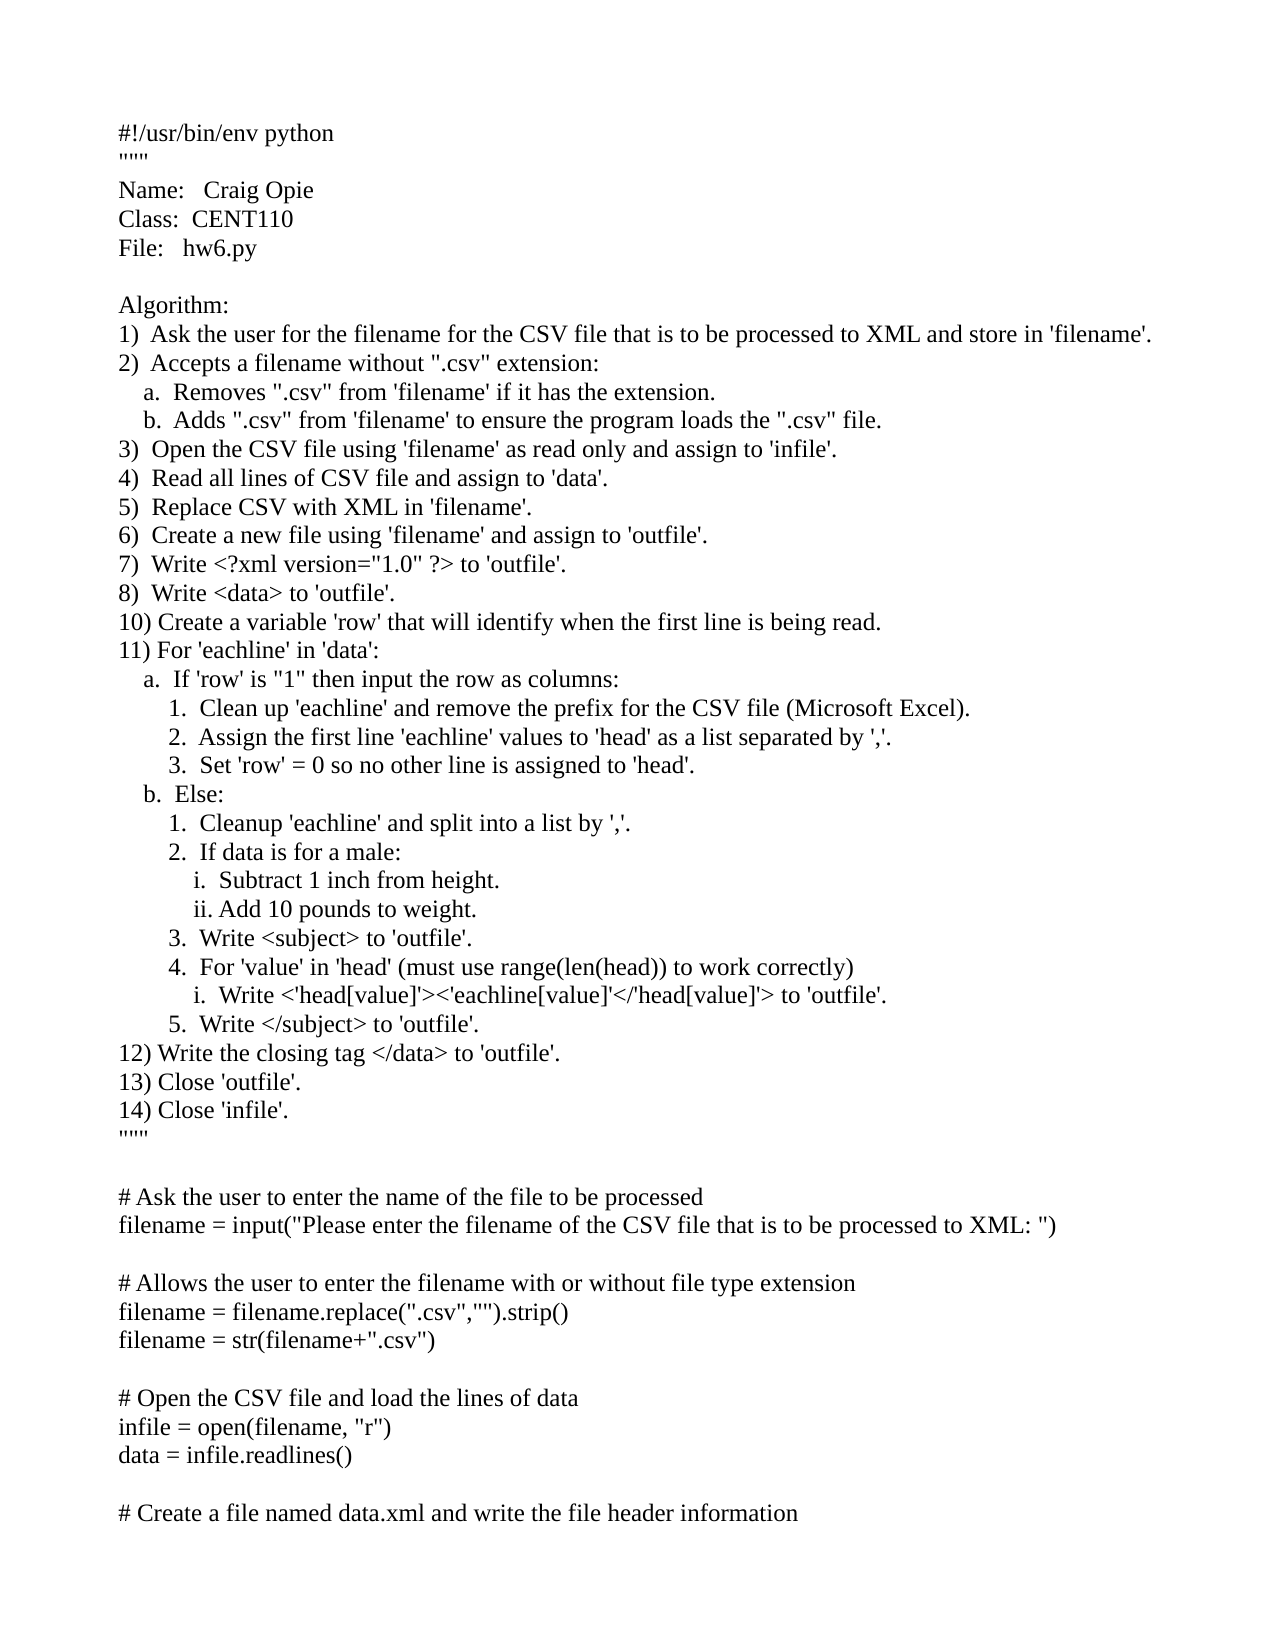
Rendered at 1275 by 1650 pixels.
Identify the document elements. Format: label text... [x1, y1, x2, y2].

text 1. Clean up 'eachline' and remove the prefix for the CSV file (Microsoft Excel). [118, 693, 1157, 722]
text b. Adds ".csv" from 'filename' to ensure the program loads the ".csv" file. [118, 406, 1157, 434]
text # Allows the user to enter the filename with or without file type extension [118, 1268, 1157, 1297]
text i. Subtract 1 inch from height. [118, 866, 1157, 894]
text 5. Write </subject> to 'outfile'. [118, 1009, 1157, 1038]
text Class: CENT110 [118, 204, 1157, 233]
text 2. If data is for a male: [118, 837, 1157, 866]
text 14) Close 'infile'. [118, 1096, 1157, 1124]
text 1) Ask the user for the filename for the CSV file that is to be processed to XML and store in 'filename'. [118, 319, 1157, 348]
text Name: Craig Opie [118, 176, 1157, 204]
text ii. Add 10 pounds to weight. [118, 894, 1157, 923]
text 1. Cleanup 'eachline' and split into a list by ','. [118, 808, 1157, 837]
text a. If 'row' is "1" then input the row as columns: [118, 664, 1157, 693]
text a. Removes ".csv" from 'filename' if it has the extension. [118, 377, 1157, 406]
text 7) Write <?xml version="1.0" ?> to 'outfile'. [118, 549, 1157, 578]
text infile = open(filename, "r") [118, 1412, 1157, 1441]
text 6) Create a new file using 'filename' and assign to 'outfile'. [118, 521, 1157, 549]
text 2) Accepts a filename without ".csv" extension: [118, 348, 1157, 377]
text 4) Read all lines of CSV file and assign to 'data'. [118, 463, 1157, 492]
text 2. Assign the first line 'eachline' values to 'head' as a list separated by ','. [118, 722, 1157, 751]
text b. Else: [118, 779, 1157, 808]
text File: hw6.py [118, 233, 1157, 262]
text data = infile.readlines() [118, 1441, 1157, 1469]
text 4. For 'value' in 'head' (must use range(len(head)) to work correctly) [118, 952, 1157, 981]
text #!/usr/bin/env python [118, 118, 1157, 147]
text i. Write <'head[value]'><'eachline[value]'</'head[value]'> to 'outfile'. [118, 981, 1157, 1009]
text Algorithm: [118, 291, 1157, 319]
text # Ask the user to enter the name of the file to be processed [118, 1182, 1157, 1211]
text """ [118, 1124, 1157, 1153]
text # Open the CSV file and load the lines of data [118, 1383, 1157, 1412]
text 10) Create a variable 'row' that will identify when the first line is being read. [118, 607, 1157, 636]
text 3. Set 'row' = 0 so no other line is assigned to 'head'. [118, 751, 1157, 779]
text 3) Open the CSV file using 'filename' as read only and assign to 'infile'. [118, 434, 1157, 463]
text 11) For 'eachline' in 'data': [118, 636, 1157, 664]
text 5) Replace CSV with XML in 'filename'. [118, 492, 1157, 521]
text 13) Close 'outfile'. [118, 1067, 1157, 1096]
text 3. Write <subject> to 'outfile'. [118, 923, 1157, 952]
text # Create a file named data.xml and write the file header information [118, 1498, 1157, 1527]
text """ [118, 147, 1157, 176]
text filename = str(filename+".csv") [118, 1326, 1157, 1354]
text 8) Write <data> to 'outfile'. [118, 578, 1157, 607]
text filename = filename.replace(".csv","").strip() [118, 1297, 1157, 1326]
text filename = input("Please enter the filename of the CSV file that is to be processed to XML: ") [118, 1211, 1157, 1239]
text 12) Write the closing tag </data> to 'outfile'. [118, 1038, 1157, 1067]
